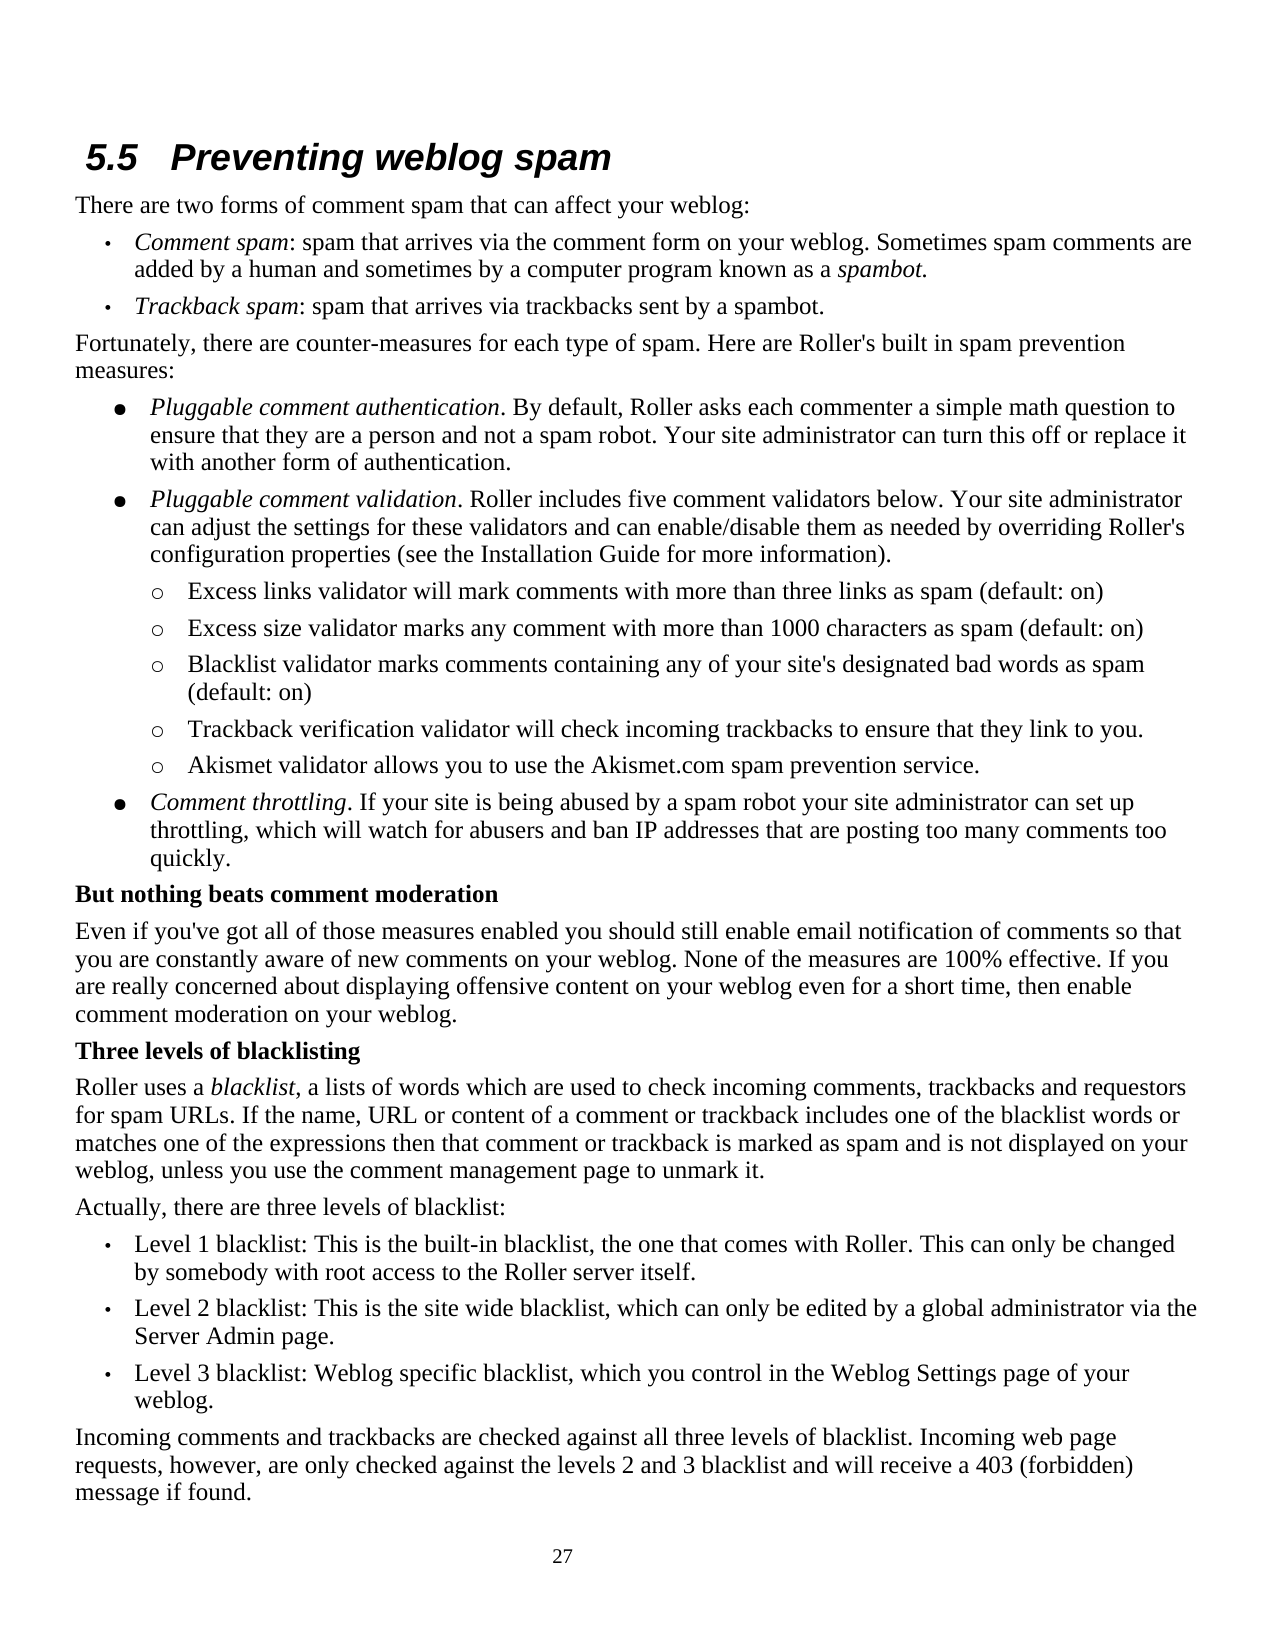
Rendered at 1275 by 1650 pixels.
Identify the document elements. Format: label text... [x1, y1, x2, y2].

list Three levels of blacklisting [75, 1037, 1200, 1064]
list Level 1 blacklist: This is the built-in blacklist, the one that comes with Roller. This can only be changed by somebody with root access to the Roller server itself. [104, 1230, 1200, 1285]
list Trackback spam: spam that arrives via trackbacks sent by a spambot. [104, 292, 1200, 320]
subtitle Preventing weblog spam [75, 137, 1200, 178]
list Comment spam: spam that arrives via the comment form on your weblog. Sometimes spam comments are added by a human and sometimes by a computer program known as a spambot. [104, 228, 1200, 283]
list Excess links validator will mark comments with more than three links as spam (default: on) [150, 577, 1200, 605]
list Level 3 blacklist: Weblog specific blacklist, which you control in the Weblog Settings page of your weblog. [104, 1359, 1200, 1414]
text Actually, there are three levels of blacklist: [75, 1193, 1200, 1221]
text There are two forms of comment spam that can affect your weblog: [75, 191, 1200, 219]
text Roller uses a blacklist, a lists of words which are used to check incoming comments, trackbacks and requestors for spam URLs. If the name, URL or content of a comment or trackback includes one of the blacklist words or matches one of the expressions then that comment or trackback is marked as spam and is not displayed on your weblog, unless you use the comment management page to unmark it. [75, 1073, 1200, 1184]
list Comment throttling. If your site is being abused by a spam robot your site administrator can set up throttling, which will watch for abusers and ban IP addresses that are posting too many comments too quickly. [112, 788, 1200, 871]
list Trackback verification validator will check incoming trackbacks to ensure that they link to you. [150, 715, 1200, 743]
list Level 2 blacklist: This is the site wide blacklist, which can only be edited by a global administrator via the Server Admin page. [104, 1294, 1200, 1350]
list Akismet validator allows you to use the Akismet.com spam prevention service. [150, 752, 1200, 779]
list Pluggable comment validation. Roller includes five comment validators below. Your site administrator can adjust the settings for these validators and can enable/disable them as needed by overriding Roller's configuration properties (see the Installation Guide for more information). [112, 485, 1200, 568]
list Excess size validator marks any comment with more than 1000 characters as spam (default: on) [150, 614, 1200, 642]
text But nothing beats comment moderation [75, 880, 1200, 908]
text Fortunately, there are counter-measures for each type of spam. Here are Roller's built in spam prevention measures: [75, 329, 1200, 384]
list Pluggable comment authentication. By default, Roller asks each commenter a simple math question to ensure that they are a person and not a spam robot. Your site administrator can turn this off or replace it with another form of authentication. [112, 393, 1200, 476]
list Blacklist validator marks comments containing any of your site's designated bad words as spam (default: on) [150, 651, 1200, 706]
text Incoming comments and trackbacks are checked against all three levels of blacklist. Incoming web page requests, however, are only checked against the levels 2 and 3 blacklist and will receive a 403 (forbidden) message if found. [75, 1423, 1200, 1506]
text Even if you've got all of those measures enabled you should still enable email notification of comments so that you are constantly aware of new comments on your weblog. None of the measures are 100% effective. If you are really concerned about displaying offensive content on your weblog even for a short time, then enable comment moderation on your weblog. [75, 917, 1200, 1028]
